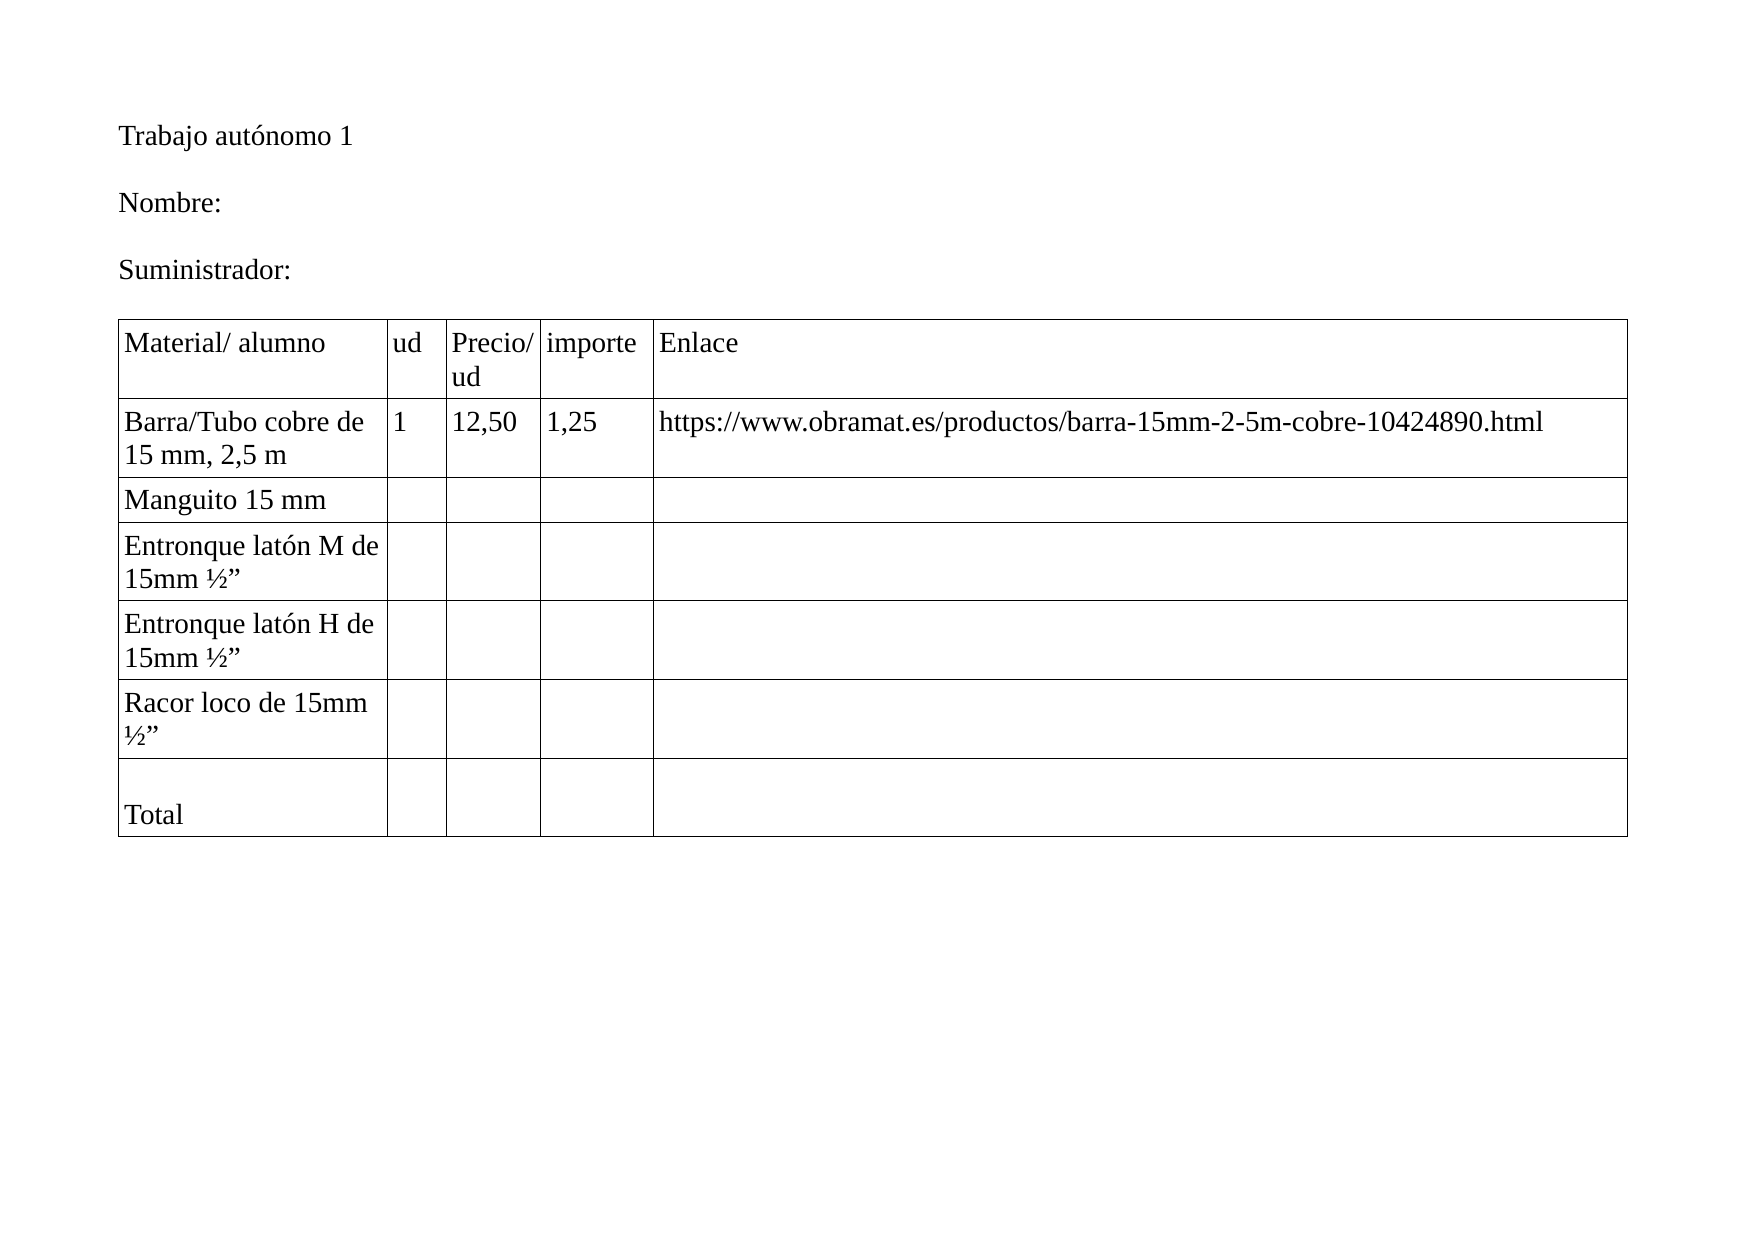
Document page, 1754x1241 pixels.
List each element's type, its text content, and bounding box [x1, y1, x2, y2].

text Nombre: [118, 185, 1636, 219]
table_cell [654, 478, 1627, 522]
table_cell [541, 680, 653, 758]
table_cell [654, 523, 1627, 600]
table_cell Entronque latón H de 15mm ½” [119, 601, 387, 679]
table_cell [447, 680, 540, 758]
table_cell [388, 680, 446, 758]
table_header ud [388, 320, 446, 398]
table_cell Barra/Tubo cobre de 15 mm, 2,5 m [119, 399, 387, 477]
table_cell [447, 523, 540, 600]
table_cell [447, 601, 540, 679]
table_cell [541, 523, 653, 600]
text Suministrador: [118, 252, 1636, 286]
table_cell Total [119, 759, 387, 836]
table_cell 1,25 [541, 399, 653, 477]
table_cell Entronque latón M de 15mm ½” [119, 523, 387, 600]
table_header importe [541, 320, 653, 398]
table_cell [541, 759, 653, 836]
table_cell [654, 680, 1627, 758]
table_cell [541, 478, 653, 522]
table_cell [447, 759, 540, 836]
text Trabajo autónomo 1 [118, 118, 1636, 152]
table_cell [447, 478, 540, 522]
table_cell Racor loco de 15mm ½” [119, 680, 387, 758]
table_cell [541, 601, 653, 679]
table_cell [388, 759, 446, 836]
table_header Precio/ud [447, 320, 540, 398]
table_cell [388, 523, 446, 600]
table_cell Manguito 15 mm [119, 478, 387, 522]
table_header Enlace [654, 320, 1627, 398]
table_cell [654, 601, 1627, 679]
table_cell [388, 601, 446, 679]
table_header Material/ alumno [119, 320, 387, 398]
table_cell [388, 478, 446, 522]
table_cell 1 [388, 399, 446, 477]
table_cell https://www.obramat.es/productos/barra-15mm-2-5m-cobre-10424890.html [654, 399, 1627, 477]
table_cell [654, 759, 1627, 836]
table_cell 12,50 [447, 399, 540, 477]
